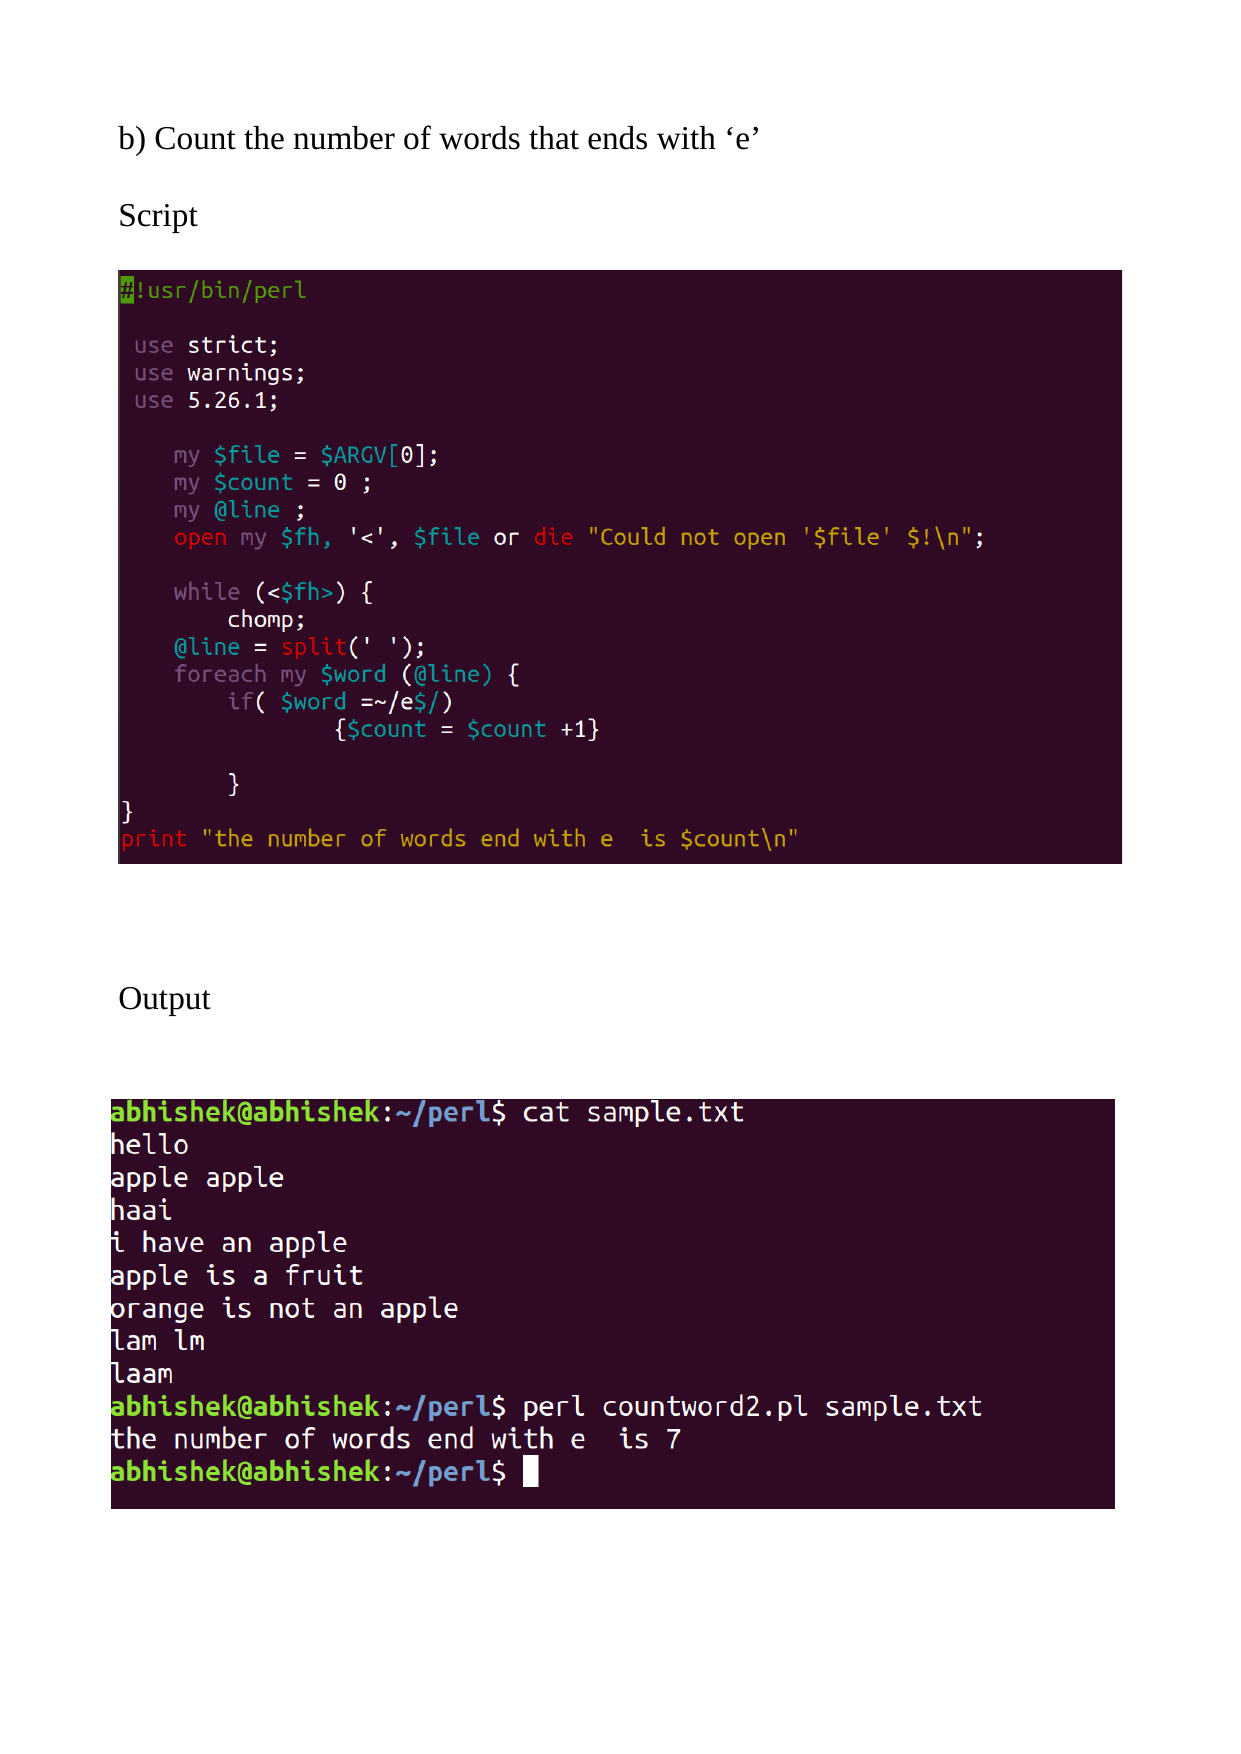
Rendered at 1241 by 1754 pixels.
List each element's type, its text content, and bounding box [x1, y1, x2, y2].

text b) Count the number of words that ends with ‘e’ [118, 118, 1122, 156]
text Script [118, 195, 1122, 233]
picture [118, 270, 1123, 864]
picture [111, 1099, 1115, 1509]
text Output [118, 979, 1122, 1017]
